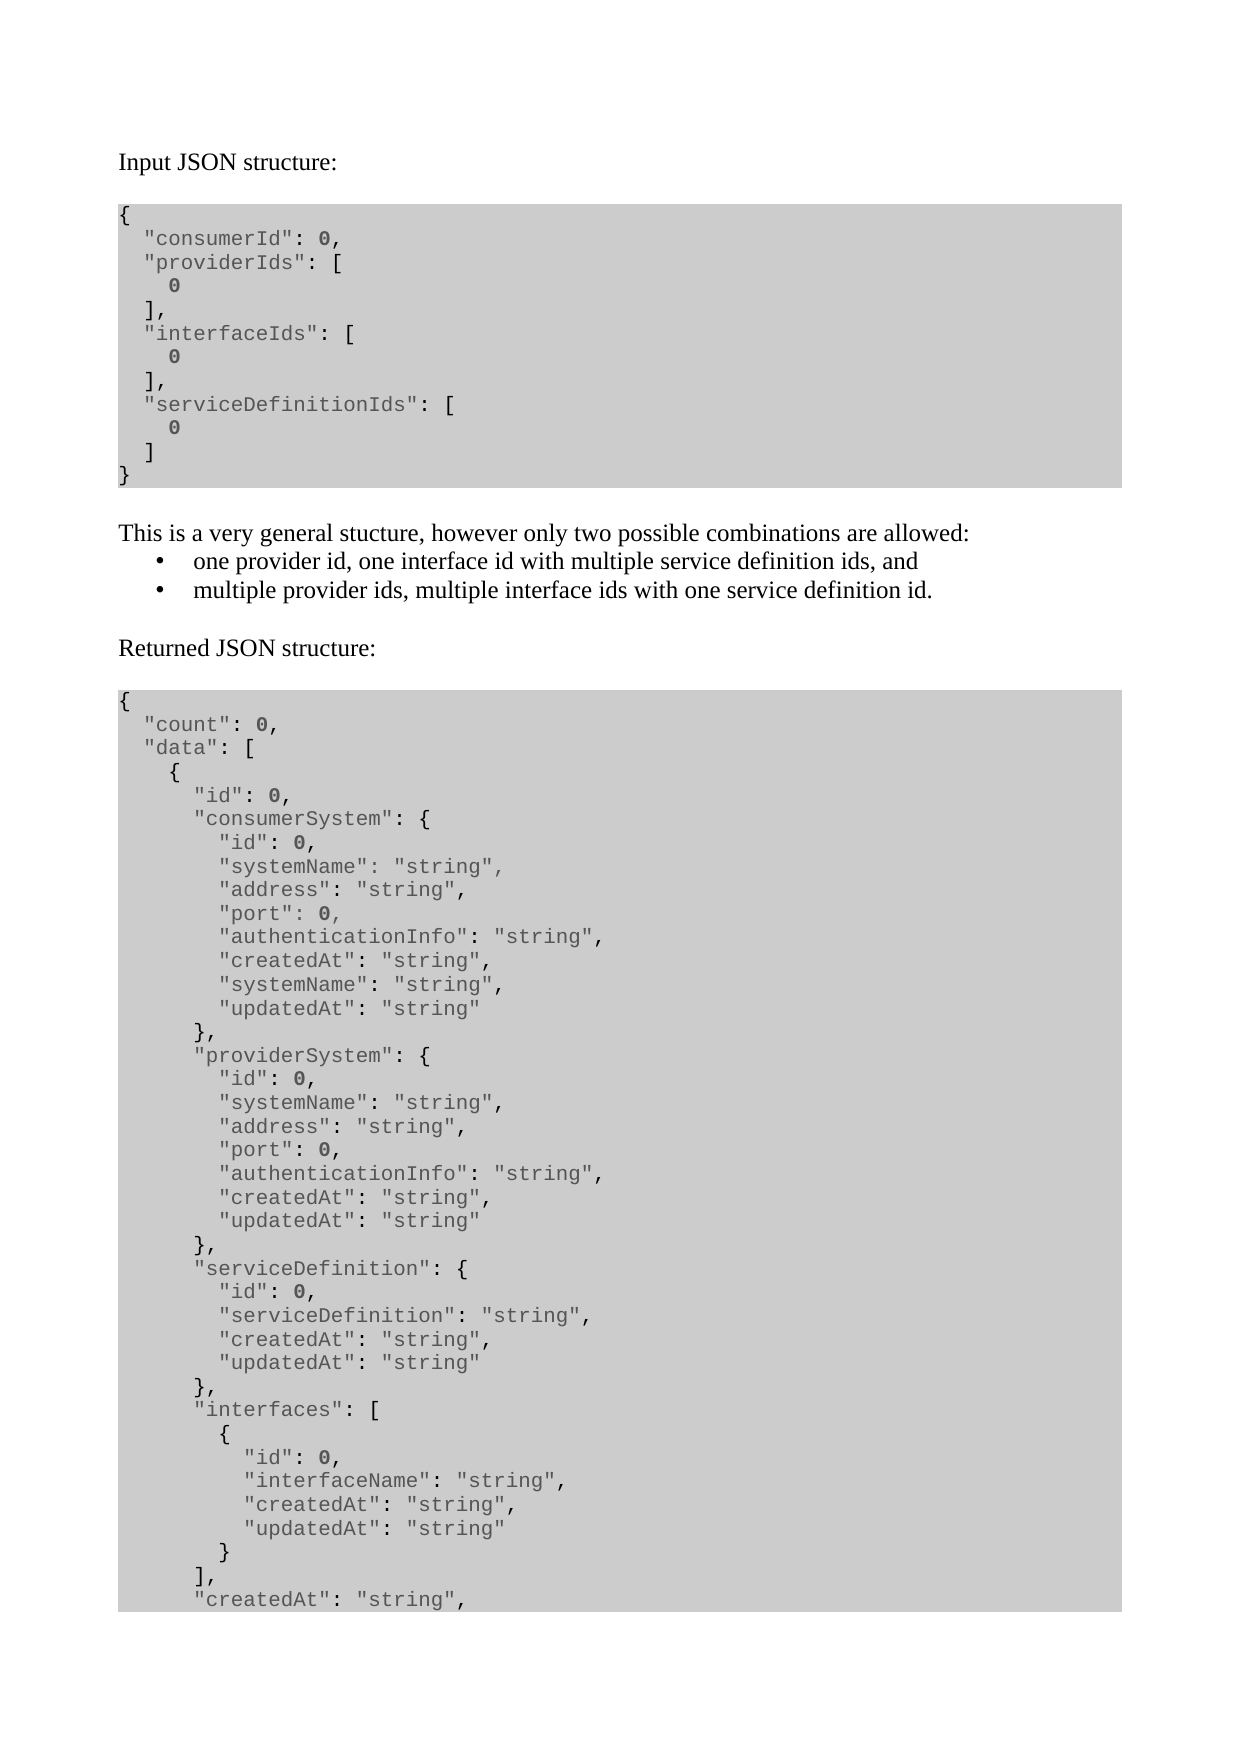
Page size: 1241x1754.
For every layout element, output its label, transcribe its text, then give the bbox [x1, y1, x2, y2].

text "providerSystem": { [118, 1045, 1122, 1068]
text "createdAt": "string", [118, 1589, 1122, 1612]
text "id": 0, [118, 1447, 1122, 1470]
text "updatedAt": "string" [118, 997, 1122, 1021]
text }, [118, 1021, 1122, 1045]
text "createdAt": "string", [118, 1187, 1122, 1210]
text "id": 0, [118, 1281, 1122, 1305]
text "consumerId": 0, [118, 228, 1122, 252]
text "updatedAt": "string" [118, 1210, 1122, 1234]
list one provider id, one interface id with multiple service definition ids, and [156, 546, 1122, 575]
text }, [118, 1376, 1122, 1399]
text "interfaces": [ [118, 1399, 1122, 1423]
text "data": [ [118, 737, 1122, 761]
text Input JSON structure: [118, 147, 1122, 176]
text 0 [118, 346, 1122, 370]
text "id": 0, [118, 785, 1122, 808]
text 0 [118, 275, 1122, 299]
text "serviceDefinition": "string", [118, 1305, 1122, 1328]
text "createdAt": "string", [118, 1494, 1122, 1518]
text { [118, 204, 1122, 228]
text "id": 0, [118, 1068, 1122, 1092]
text "serviceDefinition": { [118, 1258, 1122, 1281]
text "interfaceIds": [ [118, 323, 1122, 346]
text { [118, 690, 1122, 714]
text "systemName": "string", [118, 974, 1122, 997]
text "authenticationInfo": "string", [118, 1163, 1122, 1187]
text ], [118, 299, 1122, 323]
text }, [118, 1234, 1122, 1258]
text "address": "string", [118, 879, 1122, 903]
text } [118, 464, 1122, 488]
text "port": 0, [118, 903, 1122, 927]
text "address": "string", [118, 1116, 1122, 1139]
text { [118, 761, 1122, 785]
text "authenticationInfo": "string", [118, 927, 1122, 950]
text Returned JSON structure: [118, 633, 1122, 661]
text "updatedAt": "string" [118, 1352, 1122, 1376]
text "providerIds": [ [118, 252, 1122, 275]
text "systemName": "string", [118, 1092, 1122, 1116]
text } [118, 1541, 1122, 1565]
text ], [118, 1565, 1122, 1589]
text "systemName": "string", [118, 856, 1122, 879]
text "serviceDefinitionIds": [ [118, 393, 1122, 417]
text "interfaceName": "string", [118, 1470, 1122, 1494]
text "consumerSystem": { [118, 808, 1122, 832]
text "id": 0, [118, 832, 1122, 856]
text { [118, 1423, 1122, 1447]
text "createdAt": "string", [118, 950, 1122, 974]
text 0 [118, 417, 1122, 441]
list multiple provider ids, multiple interface ids with one service definition id. [156, 575, 1122, 604]
text "port": 0, [118, 1139, 1122, 1163]
text ], [118, 370, 1122, 393]
text "createdAt": "string", [118, 1328, 1122, 1352]
text ] [118, 441, 1122, 464]
text This is a very general stucture, however only two possible combinations are allowed: [118, 518, 1122, 546]
text "updatedAt": "string" [118, 1518, 1122, 1541]
text "count": 0, [118, 714, 1122, 737]
